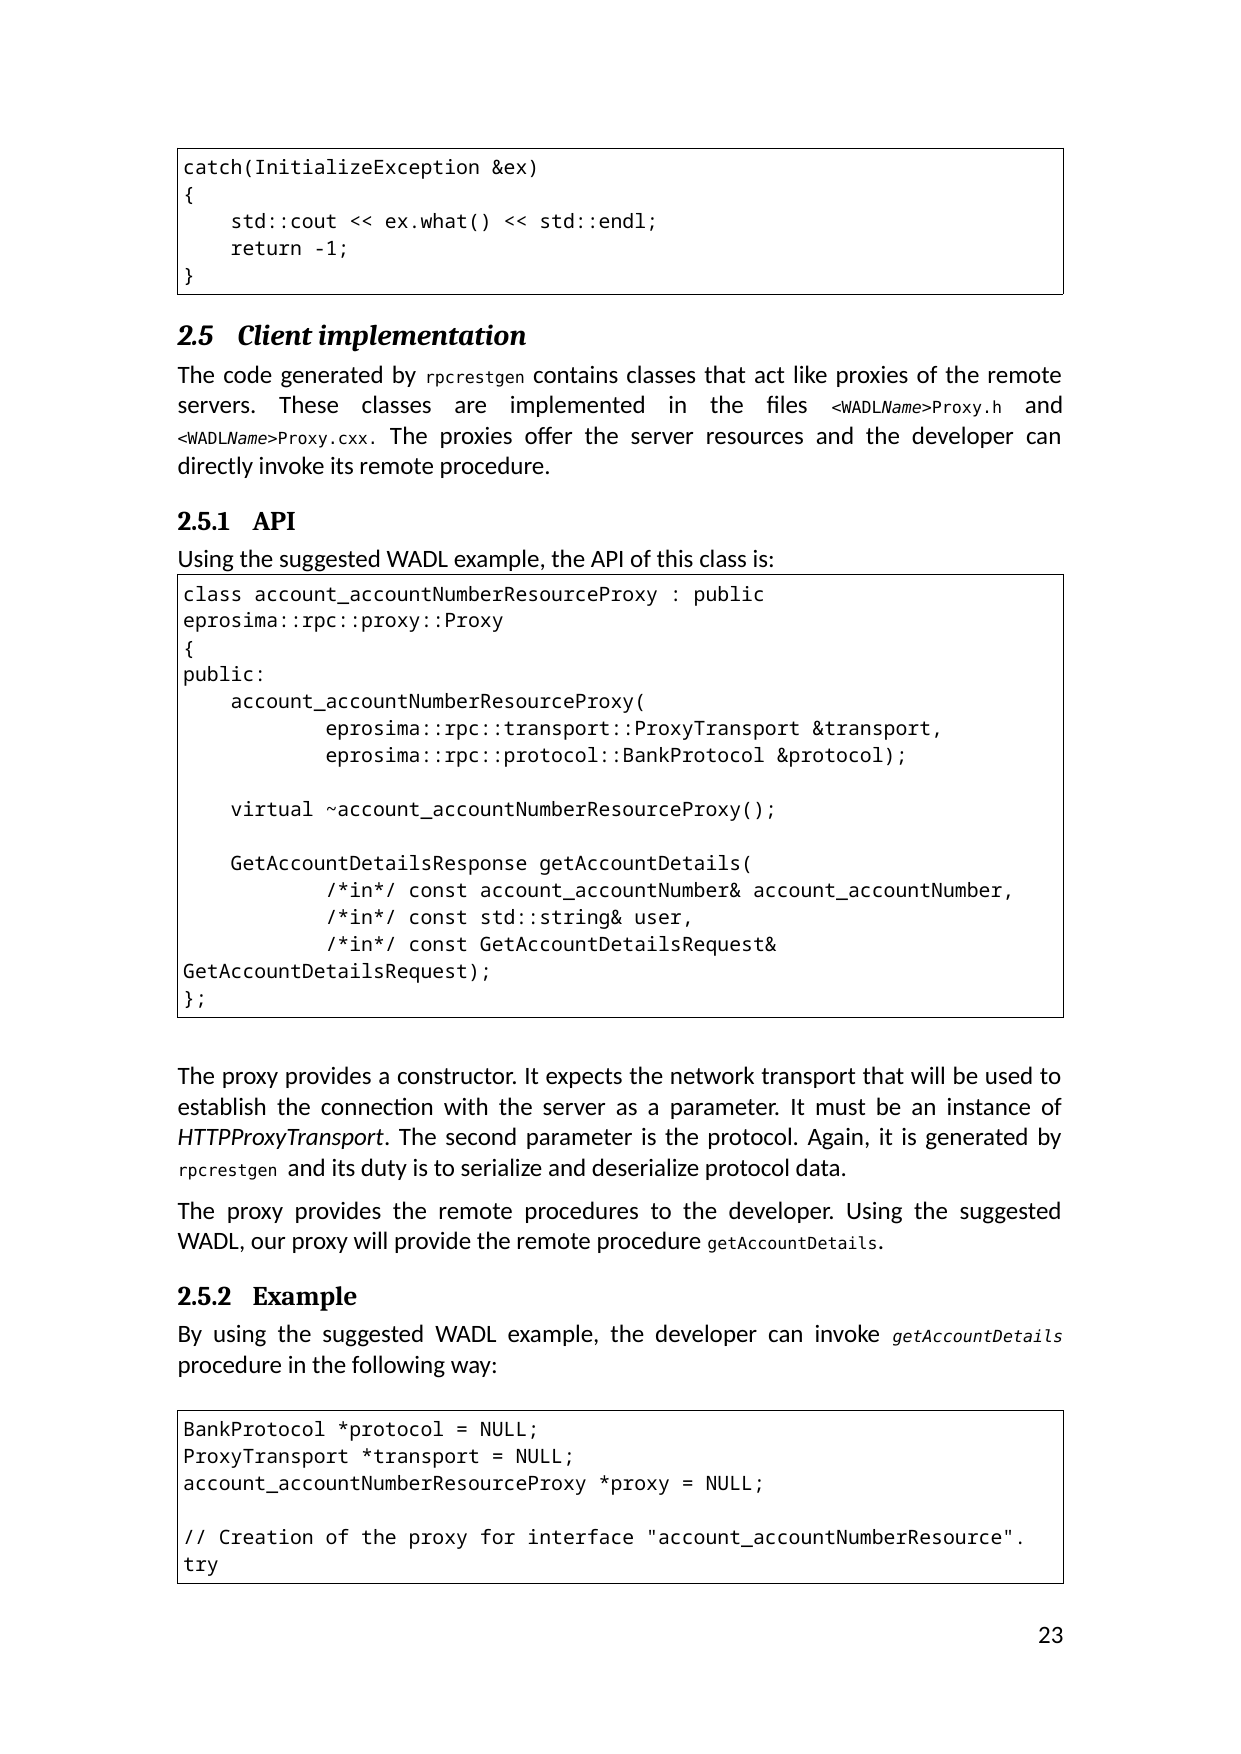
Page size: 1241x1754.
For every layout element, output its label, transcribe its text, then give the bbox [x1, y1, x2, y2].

subtitle API [177, 506, 1063, 537]
subtitle Example [177, 1281, 1063, 1312]
table_header BankProtocol *protocol = NULL; ProxyTransport *transport = NULL; account_accountNumberResourceProxy *proxy = NULL; // Creation of the proxy for interface "account_accountNumberResource". try [178, 1411, 1063, 1583]
text The code generated by rpcrestgen contains classes that act like proxies of the remote servers. These classes are implemented in the files <WADLName>Proxy.h and <WADLName>Proxy.cxx. The proxies offer the server resources and the developer can directly invoke its remote procedure. [177, 359, 1063, 481]
table_header catch(InitializeException &ex) { std::cout << ex.what() << std::endl; return -1; } [178, 149, 1063, 294]
subtitle Client implementation [177, 319, 1063, 353]
text Using the suggested WADL example, the API of this class is: [177, 543, 1063, 574]
text The proxy provides a constructor. It expects the network transport that will be used to establish the connection with the server as a parameter. It must be an instance of HTTPProxyTransport. The second parameter is the protocol. Again, it is generated by rpcrestgen and its duty is to serialize and deserialize protocol data. [177, 1060, 1063, 1182]
table_header class account_accountNumberResourceProxy : public eprosima::rpc::proxy::Proxy { public: account_accountNumberResourceProxy( eprosima::rpc::transport::ProxyTransport &transport, eprosima::rpc::protocol::BankProtocol &protocol); virtual ~account_accountNumberResourceProxy(); GetAccountDetailsResponse getAccountDetails( /*in*/ const account_accountNumber& account_accountNumber, /*in*/ const std::string& user, /*in*/ const GetAccountDetailsRequest& GetAccountDetailsRequest); }; [178, 575, 1063, 1017]
text By using the suggested WADL example, the developer can invoke getAccountDetails procedure in the following way: [177, 1318, 1063, 1379]
text The proxy provides the remote procedures to the developer. Using the suggested WADL, our proxy will provide the remote procedure getAccountDetails. [177, 1195, 1063, 1256]
